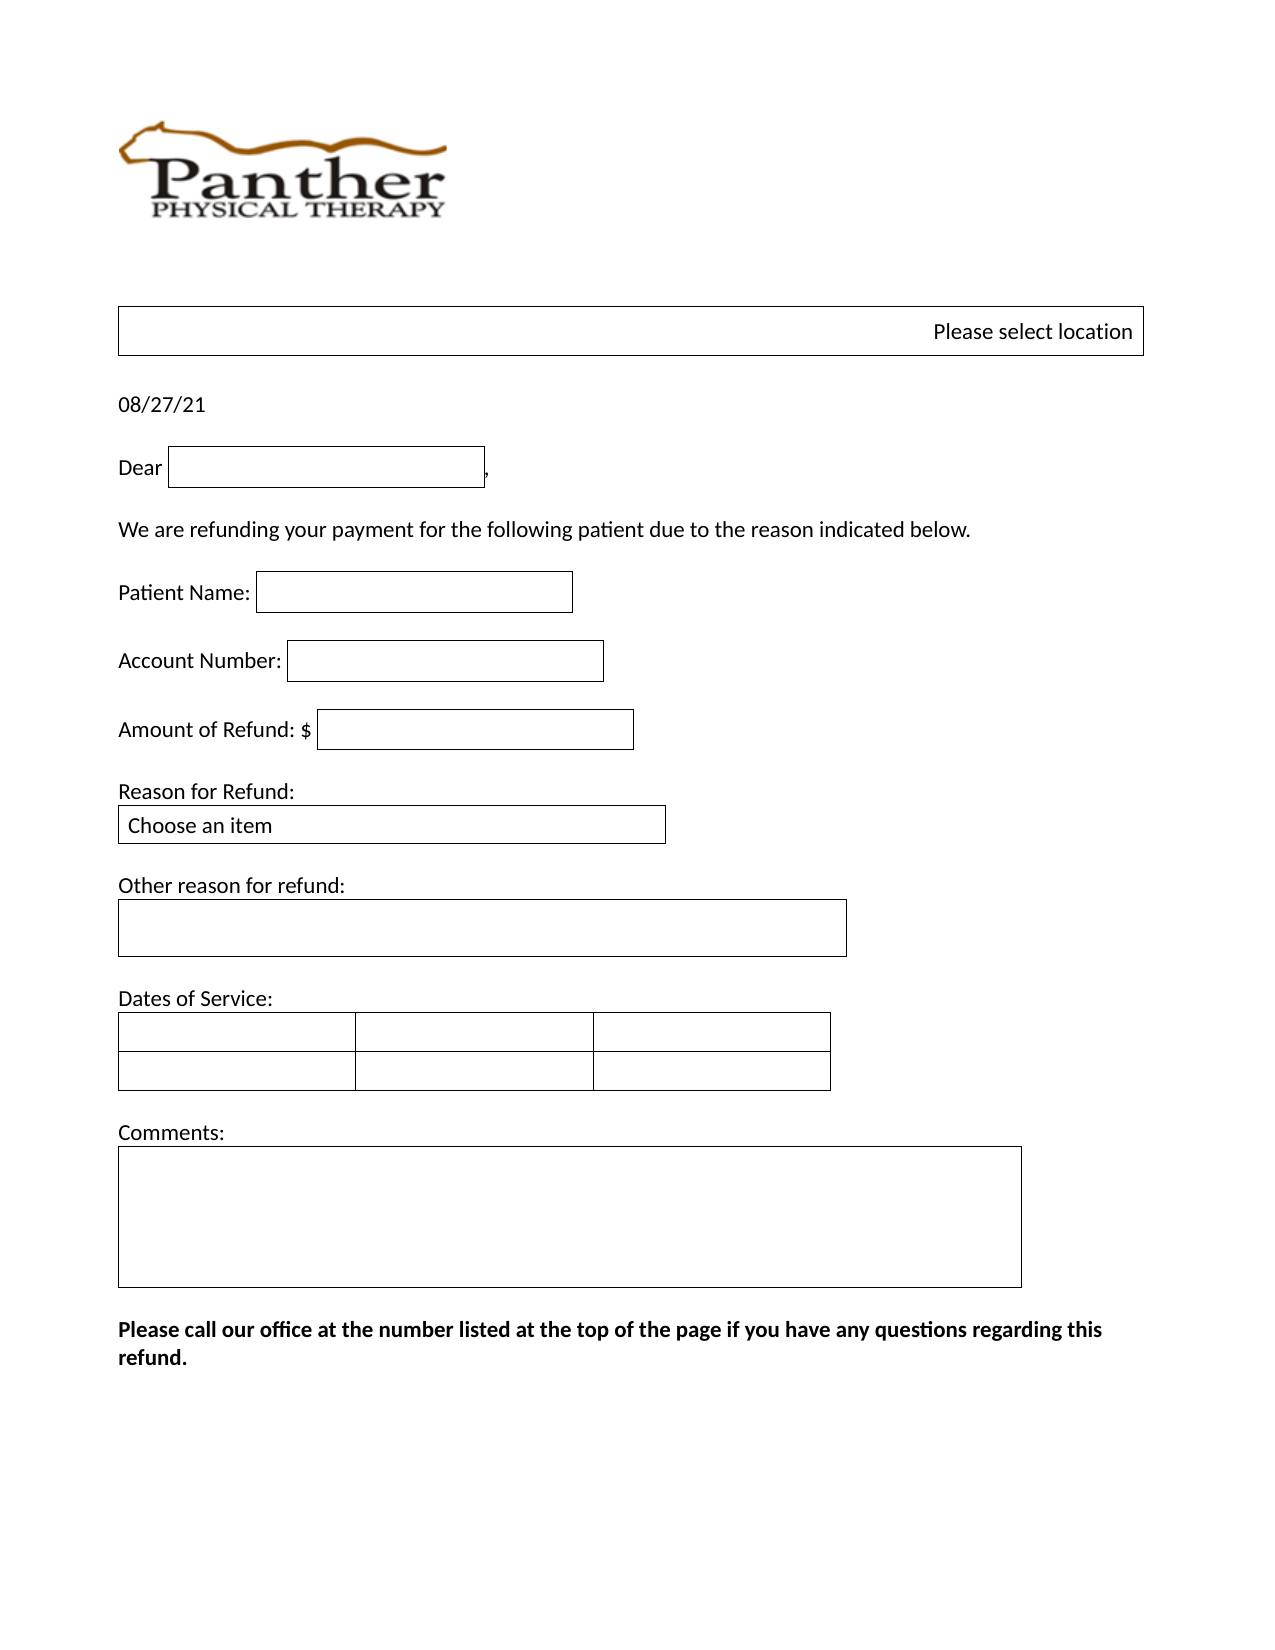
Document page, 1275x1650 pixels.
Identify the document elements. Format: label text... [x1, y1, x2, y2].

text Please call our office at the number listed at the top of the page if you have any questions regarding this refund. [118, 1315, 1157, 1371]
text Reason for Refund: [118, 777, 1157, 806]
text Patient Name: [118, 571, 256, 612]
text [573, 571, 1157, 612]
text We are refunding your payment for the following patient due to the reason indicated below. [118, 515, 1157, 543]
text Other reason for refund: [118, 872, 1157, 899]
text [604, 640, 1157, 681]
text [634, 709, 1157, 749]
text Amount of Refund: $ [118, 709, 317, 749]
text Dear [118, 446, 168, 487]
text Comments: [118, 1118, 1157, 1146]
text , [485, 446, 1157, 487]
text 08/27/21 [118, 390, 1157, 418]
text Account Number: [118, 640, 287, 681]
text Dates of Service: [118, 984, 1157, 1012]
